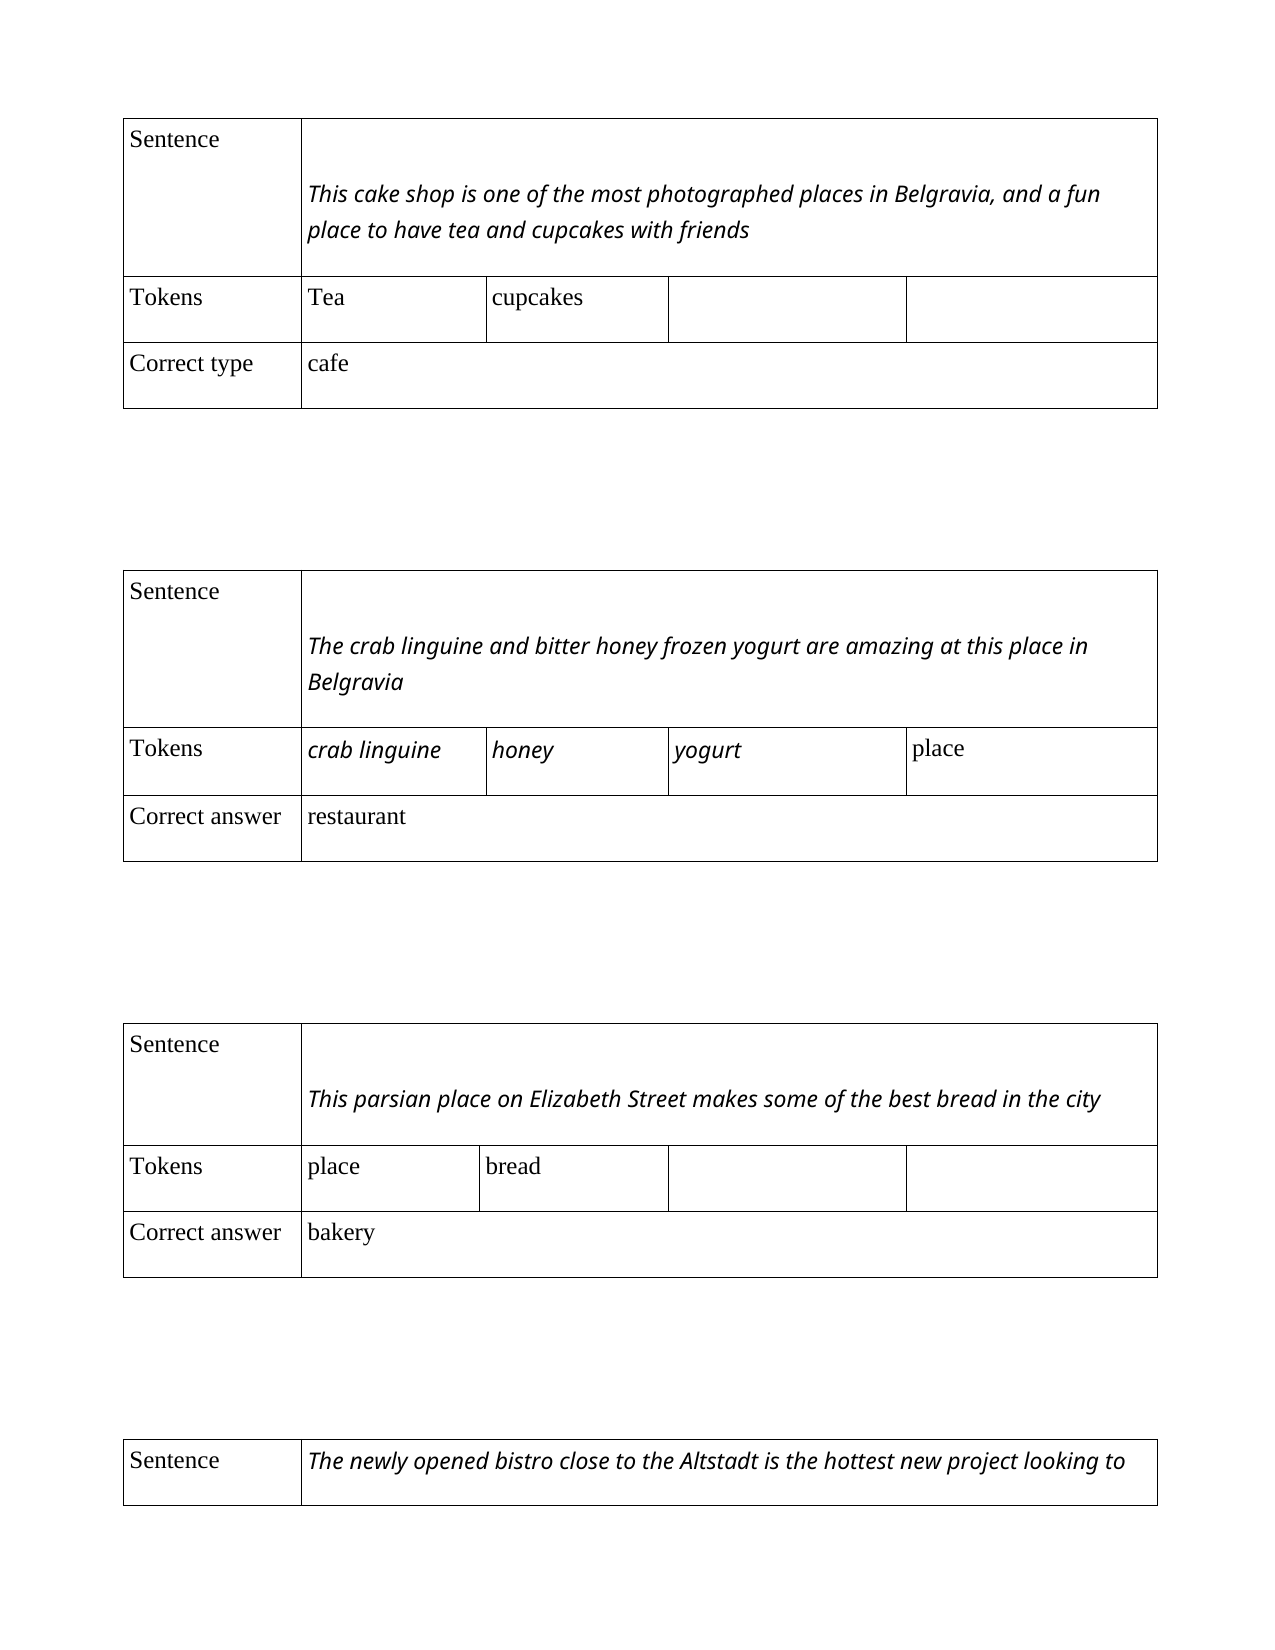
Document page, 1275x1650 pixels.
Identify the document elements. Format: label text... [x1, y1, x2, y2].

table_cell Correct answer [124, 1212, 301, 1277]
table_cell Correct answer [124, 796, 301, 861]
table_header This parsian place on Elizabeth Street makes some of the best bread in the city [302, 1024, 1157, 1145]
table_header Sentence [124, 119, 301, 276]
table_cell place [302, 1146, 479, 1211]
table_header The newly opened bistro close to the Altstadt is the hottest new project looking to [302, 1440, 1157, 1504]
table_header This cake shop is one of the most photographed places in Belgravia, and a fun place to have tea and cupcakes with friends [302, 119, 1157, 276]
table_cell Tokens [124, 277, 301, 342]
table_cell crab linguine [302, 728, 486, 795]
table_cell cafe [302, 343, 1157, 407]
table_cell bakery [302, 1212, 1157, 1277]
table_header The crab linguine and bitter honey frozen yogurt are amazing at this place in Belgravia [302, 571, 1157, 727]
table_cell bread [480, 1146, 668, 1211]
table_cell honey [487, 728, 668, 795]
table_header Sentence [124, 1440, 301, 1504]
table_cell [907, 1146, 1157, 1211]
table_cell place [907, 728, 1157, 795]
table_cell Tea [302, 277, 486, 342]
table_cell [669, 1146, 906, 1211]
table_cell restaurant [302, 796, 1157, 861]
table_cell [907, 277, 1157, 342]
table_header Sentence [124, 1024, 301, 1145]
table_cell Tokens [124, 1146, 301, 1211]
table_cell [669, 277, 906, 342]
table_header Sentence [124, 571, 301, 727]
table_cell yogurt [669, 728, 906, 795]
table_cell Correct type [124, 343, 301, 407]
table_cell Tokens [124, 728, 301, 795]
table_cell cupcakes [487, 277, 668, 342]
